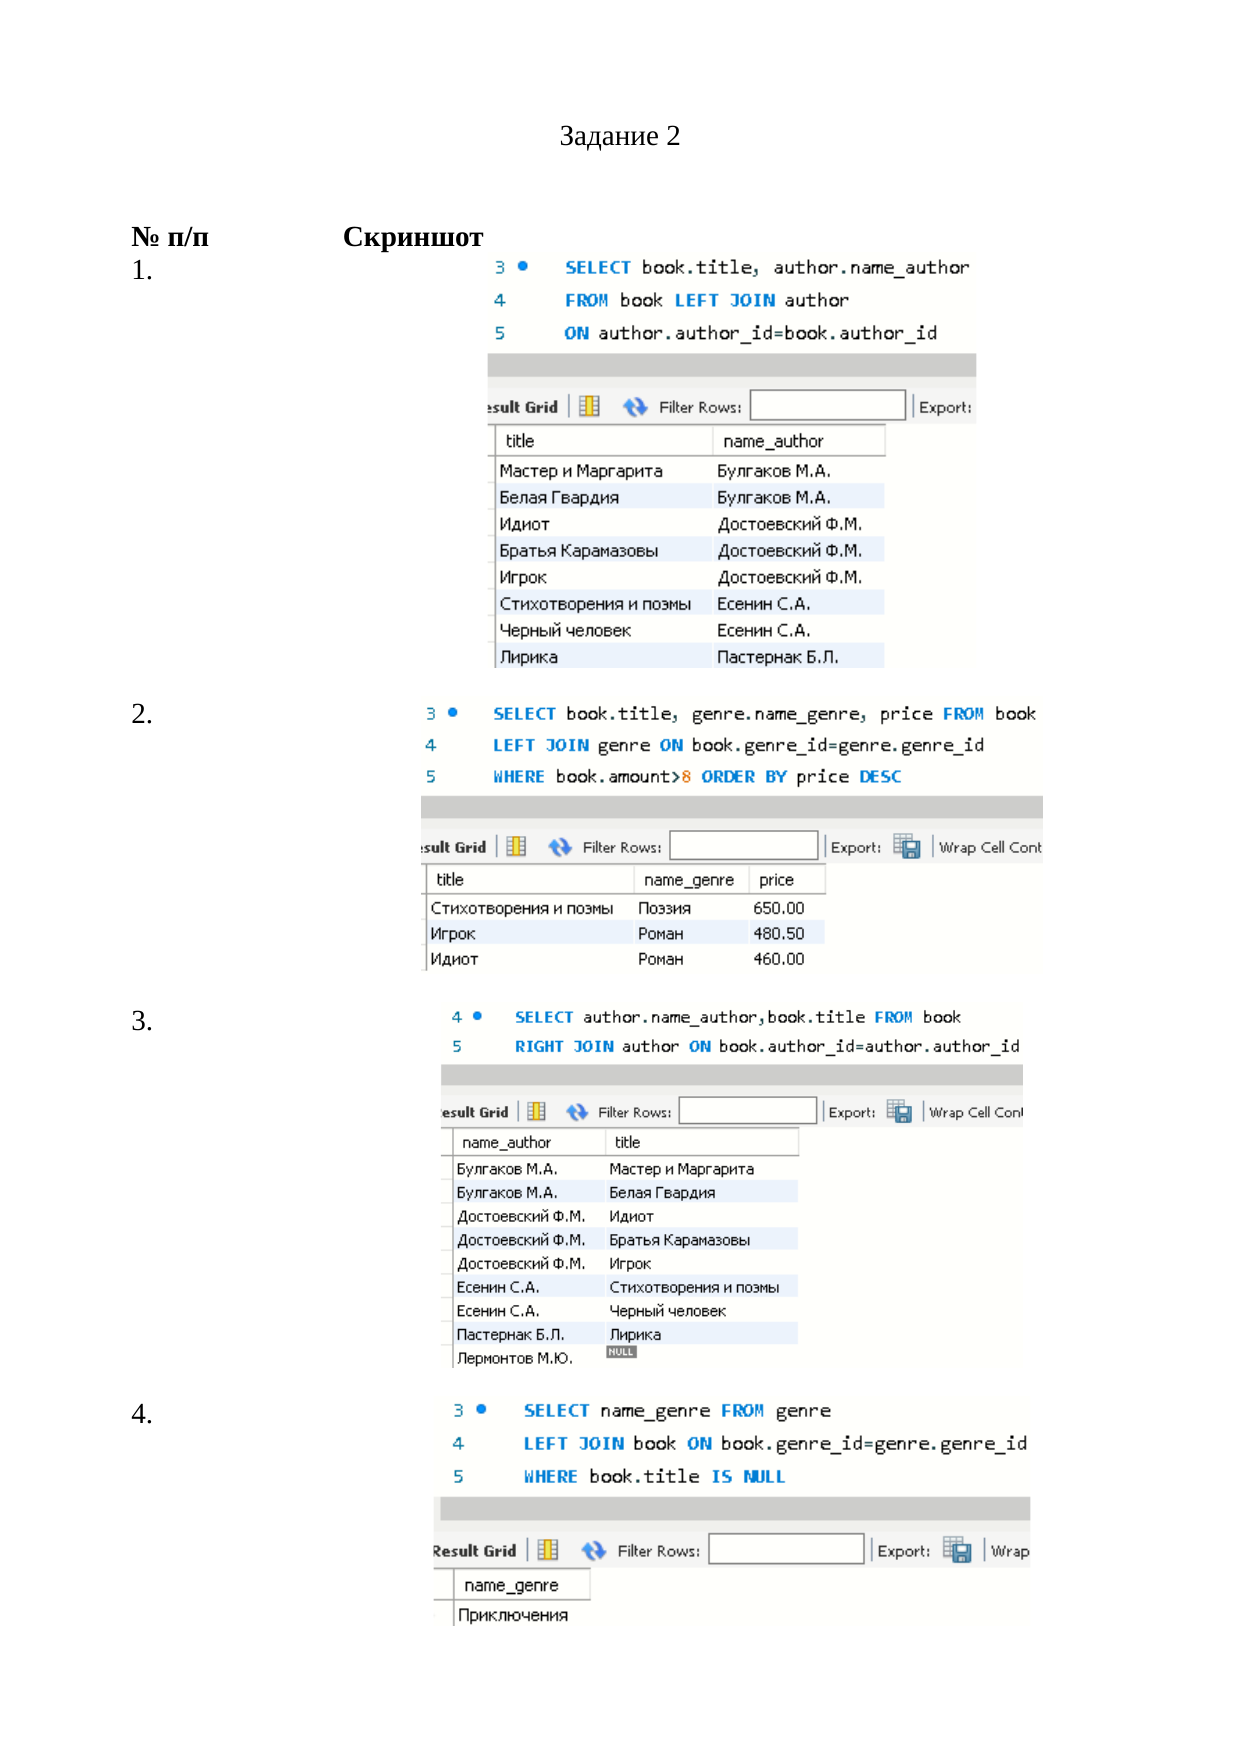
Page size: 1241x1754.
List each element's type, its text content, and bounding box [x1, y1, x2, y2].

table_header Скриншот [330, 219, 1122, 252]
picture [487, 252, 977, 668]
picture [421, 696, 1043, 974]
table_cell [1031, 1396, 1122, 1626]
table_cell 3. [118, 1003, 330, 1396]
table_cell [330, 252, 1122, 697]
table_cell 4. [118, 1396, 330, 1626]
table_header № п/п [118, 219, 330, 252]
text Задание 2 [118, 118, 1122, 152]
picture [440, 1002, 1023, 1368]
picture [433, 1396, 1031, 1626]
table_cell 2. [118, 697, 330, 1003]
table_cell [330, 1396, 433, 1626]
table_cell [330, 1003, 1122, 1396]
table_cell 1. [118, 252, 330, 697]
table_cell [330, 697, 1122, 1003]
